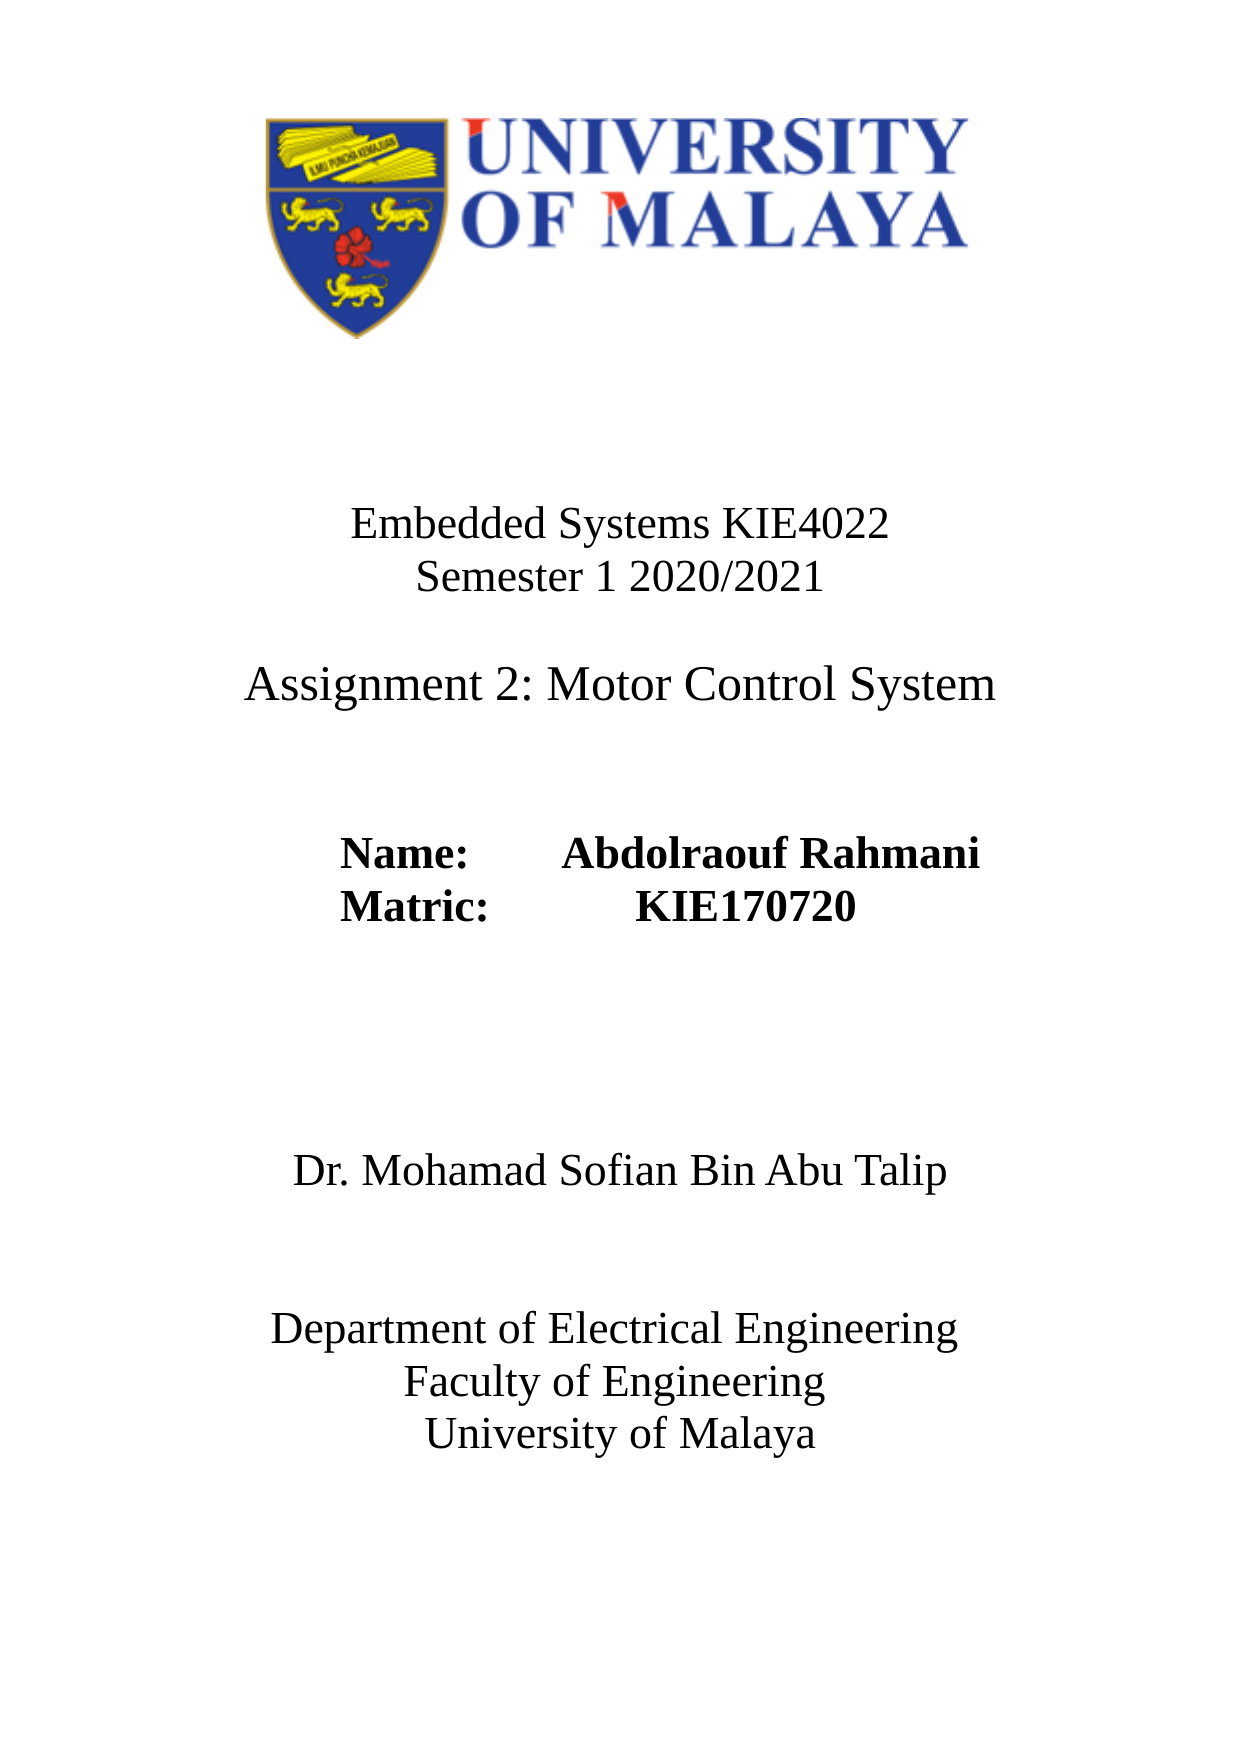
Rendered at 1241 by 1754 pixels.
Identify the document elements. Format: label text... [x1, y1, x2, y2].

text Faculty of Engineering [118, 1353, 1122, 1406]
text Assignment 2: Motor Control System [118, 653, 1122, 711]
picture [264, 118, 977, 339]
text Matric: KIE170720 [118, 879, 1122, 931]
text Semester 1 2020/2021 [118, 548, 1122, 601]
text Embedded Systems KIE4022 [118, 495, 1122, 548]
text Name: Abdolraouf Rahmani [118, 826, 1122, 879]
text Dr. Mohamad Sofian Bin Abu Talip [118, 1142, 1122, 1195]
text University of Malaya [118, 1406, 1122, 1458]
text Department of Electrical Engineering [118, 1300, 1122, 1353]
